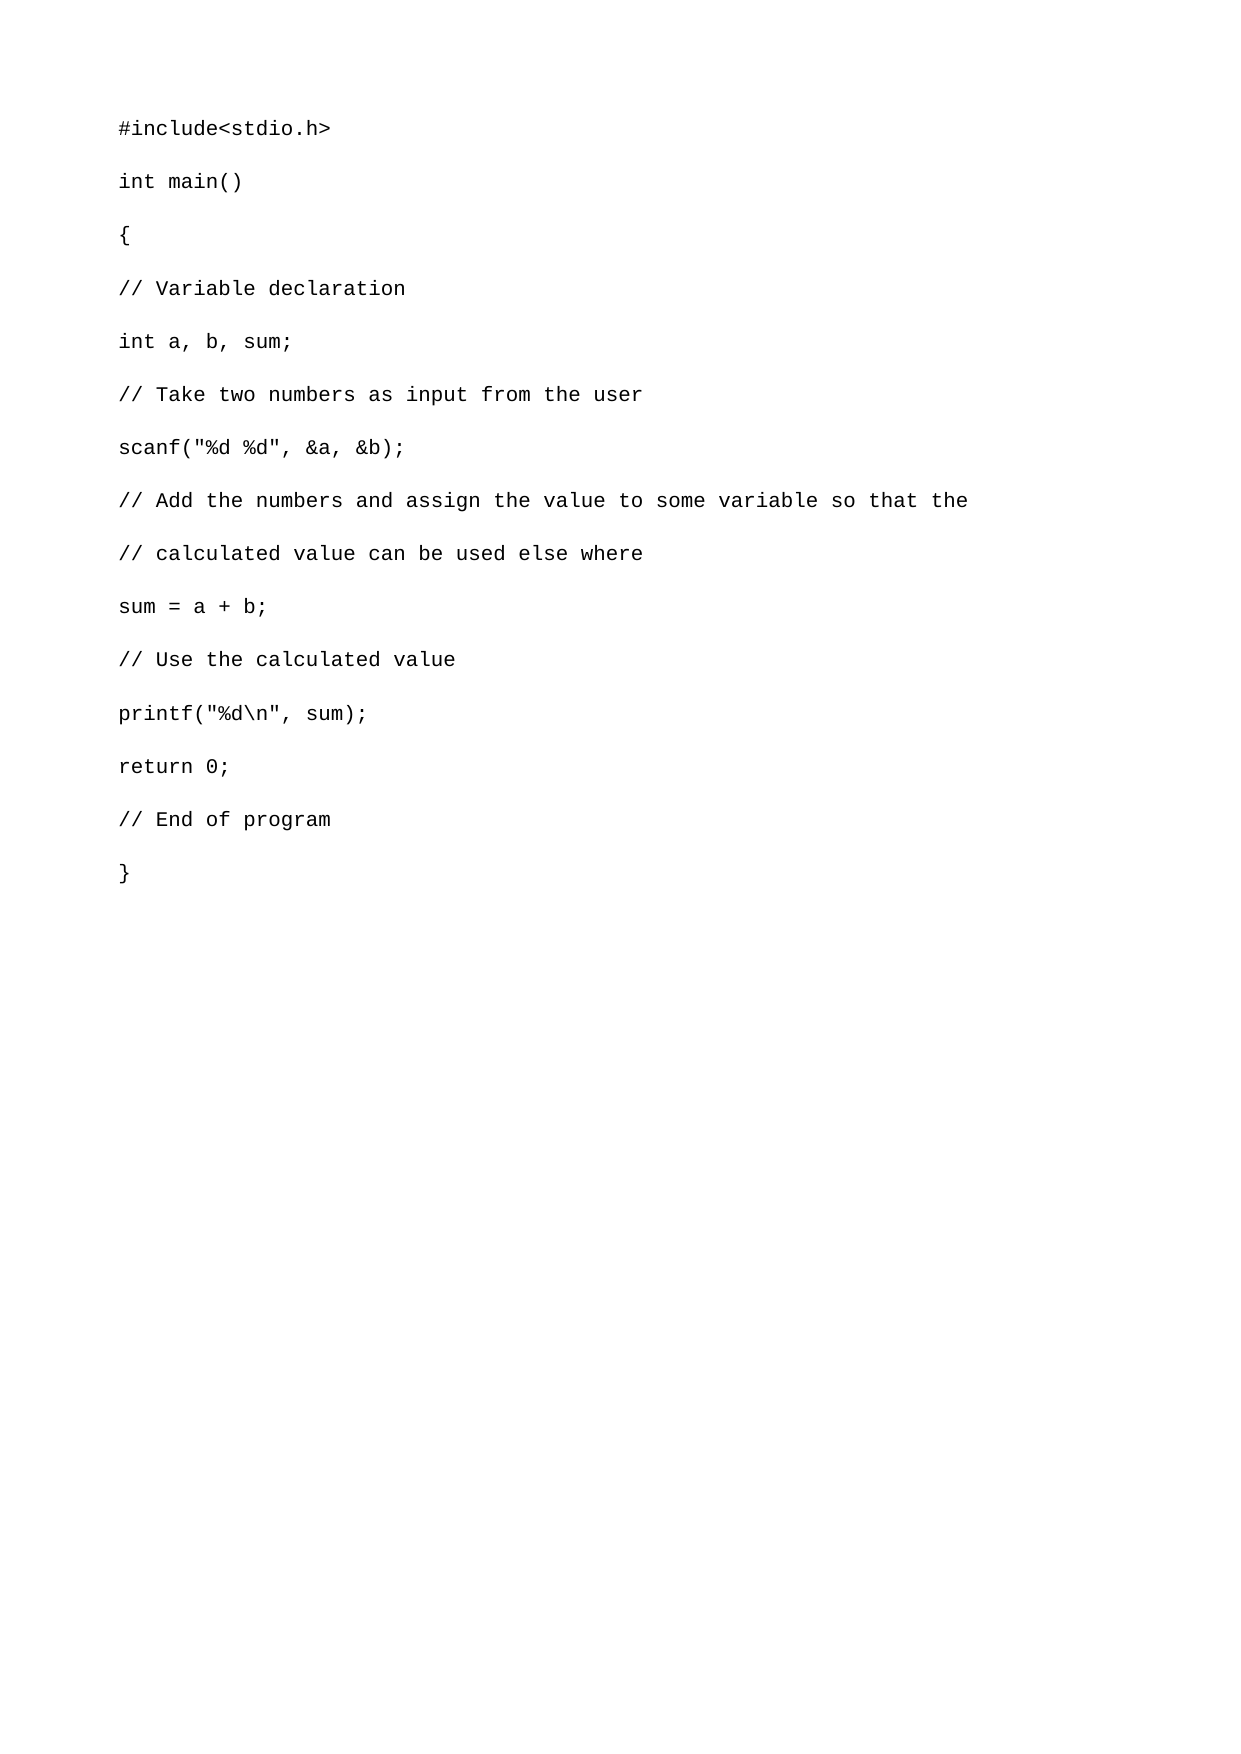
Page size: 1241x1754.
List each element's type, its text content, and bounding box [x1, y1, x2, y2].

text // Use the calculated value [118, 649, 1122, 673]
text return 0; [118, 756, 1122, 779]
text // Add the numbers and assign the value to some variable so that the [118, 490, 1122, 514]
text // Take two numbers as input from the user [118, 384, 1122, 407]
text int a, b, sum; [118, 331, 1122, 354]
text { [118, 224, 1122, 248]
text #include<stdio.h> [118, 118, 1122, 142]
text // Variable declaration [118, 277, 1122, 301]
text sum = a + b; [118, 596, 1122, 620]
text // End of program [118, 809, 1122, 832]
text // calculated value can be used else where [118, 543, 1122, 567]
text } [118, 862, 1122, 886]
text int main() [118, 171, 1122, 195]
text scanf("%d %d", &a, &b); [118, 437, 1122, 461]
text printf("%d\n", sum); [118, 702, 1122, 726]
